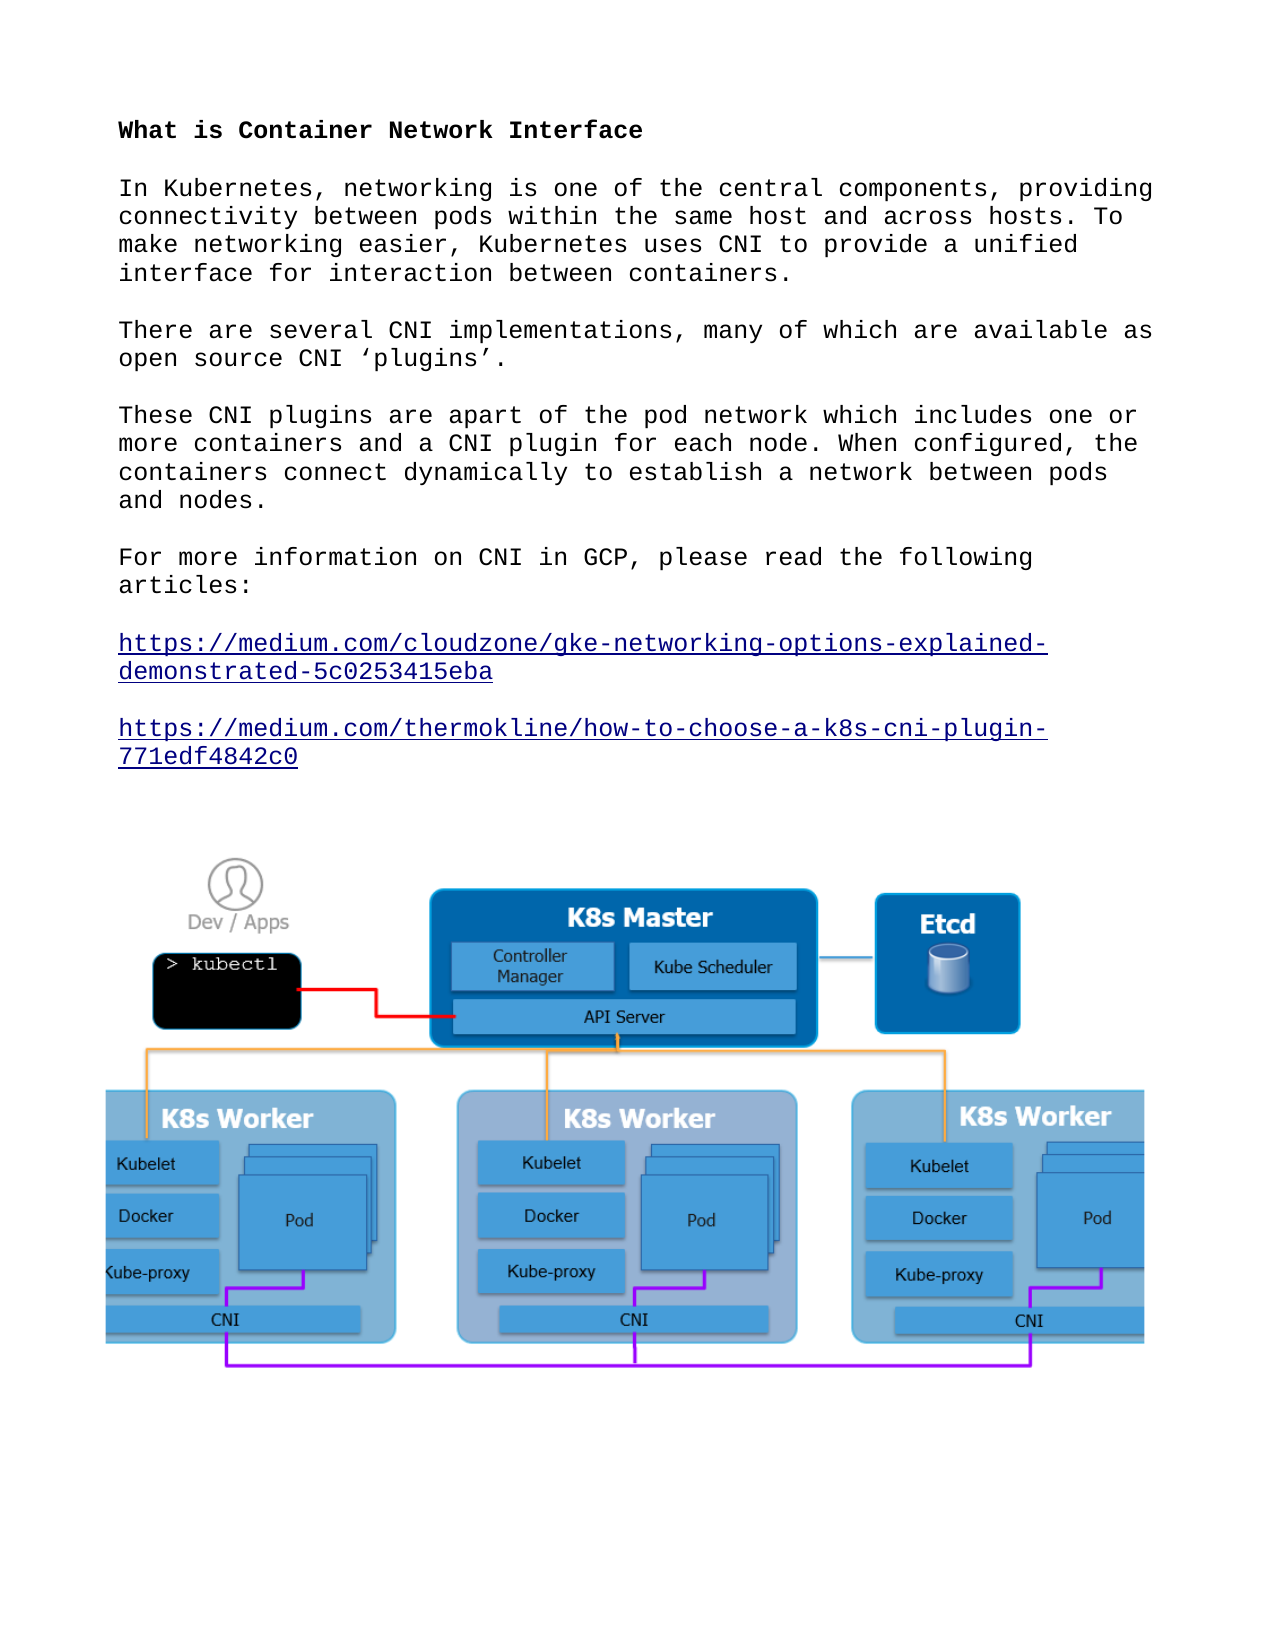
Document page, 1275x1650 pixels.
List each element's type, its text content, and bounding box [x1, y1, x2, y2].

text https://medium.com/thermokline/how-to-choose-a-k8s-cni-plugin-771edf4842c0 [118, 716, 1157, 772]
text These CNI plugins are apart of the pod network which includes one or more containers and a CNI plugin for each node. When configured, the containers connect dynamically to establish a network between pods and nodes. [118, 403, 1157, 516]
text What is Container Network Interface [118, 118, 1157, 146]
picture [105, 850, 1145, 1396]
text For more information on CNI in GCP, please read the following articles: [118, 545, 1157, 601]
text https://medium.com/cloudzone/gke-networking-options-explained-demonstrated-5c0253415eba [118, 630, 1157, 687]
text There are several CNI implementations, many of which are available as open source CNI ‘plugins’. [118, 317, 1157, 374]
text In Kubernetes, networking is one of the central components, providing connectivity between pods within the same host and across hosts. To make networking easier, Kubernetes uses CNI to provide a unified interface for interaction between containers. [118, 175, 1157, 288]
